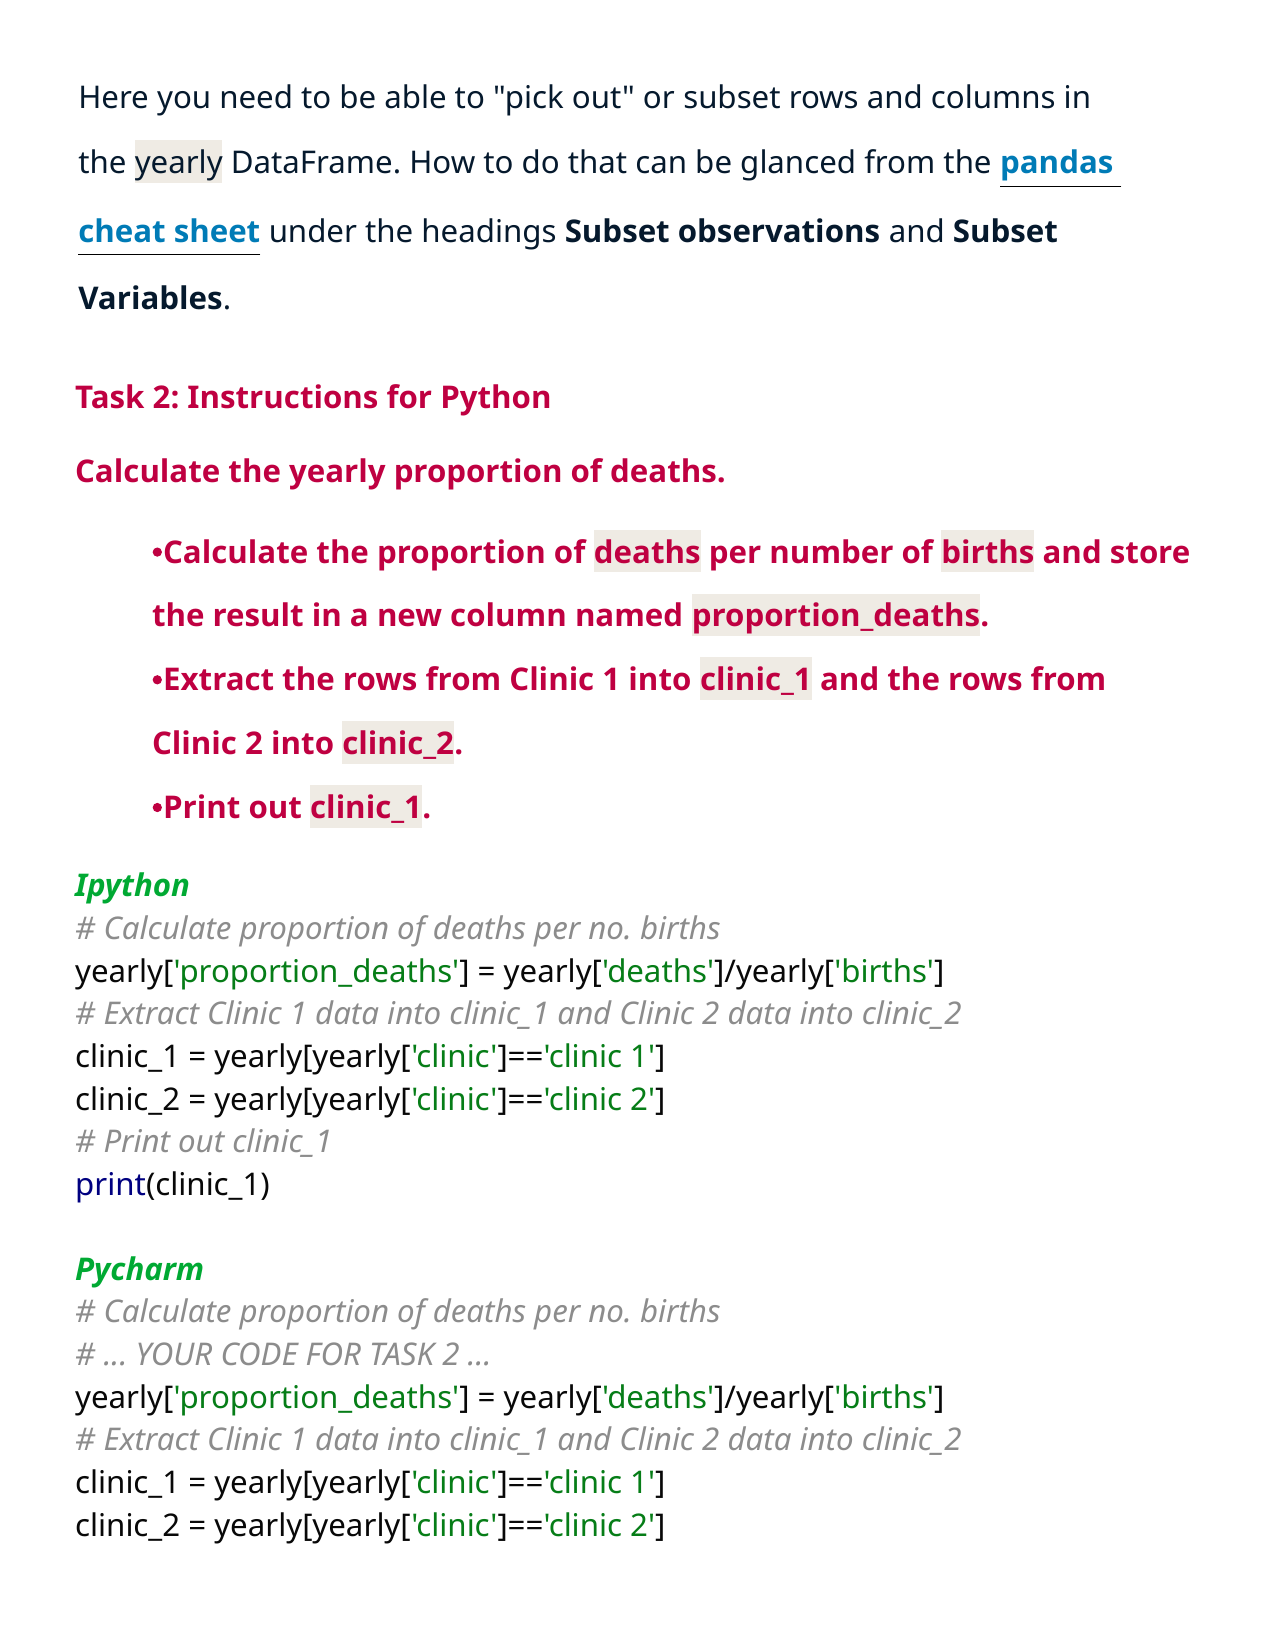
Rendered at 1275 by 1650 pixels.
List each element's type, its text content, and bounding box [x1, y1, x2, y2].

text Here you need to be able to "pick out" or subset rows and columns in the yearly DataFrame. How to do that can be glanced from the pandas cheat sheet under the headings Subset observations and Subset Variables. [78, 75, 1194, 318]
text Ipython [75, 863, 1200, 906]
text # Calculate proportion of deaths per no. births yearly['proportion_deaths'] = yearly['deaths']/yearly['births'] # Extract Clinic 1 data into clinic_1 and Clinic 2 data into clinic_2 clinic_1 = yearly[yearly['clinic']=='clinic 1'] clinic_2 = yearly[yearly['clinic']=='clinic 2'] # Print out clinic_1 print(clinic_1) [75, 906, 1200, 1204]
text # Calculate proportion of deaths per no. births # ... YOUR CODE FOR TASK 2 ... yearly['proportion_deaths'] = yearly['deaths']/yearly['births'] # Extract Clinic 1 data into clinic_1 and Clinic 2 data into clinic_2 clinic_1 = yearly[yearly['clinic']=='clinic 1'] clinic_2 = yearly[yearly['clinic']=='clinic 2'] [75, 1289, 1200, 1545]
text Calculate the yearly proportion of deaths. [75, 449, 1200, 492]
list Extract the rows from Clinic 1 into clinic_1 and the rows from Clinic 2 into clinic_2. [78, 657, 1194, 764]
text Pycharm [75, 1247, 1200, 1289]
list Print out clinic_1. [78, 785, 1194, 828]
subtitle Task 2: Instructions for Python [75, 376, 1200, 418]
list Calculate the proportion of deaths per number of births and store the result in a new column named proportion_deaths. [78, 529, 1194, 636]
